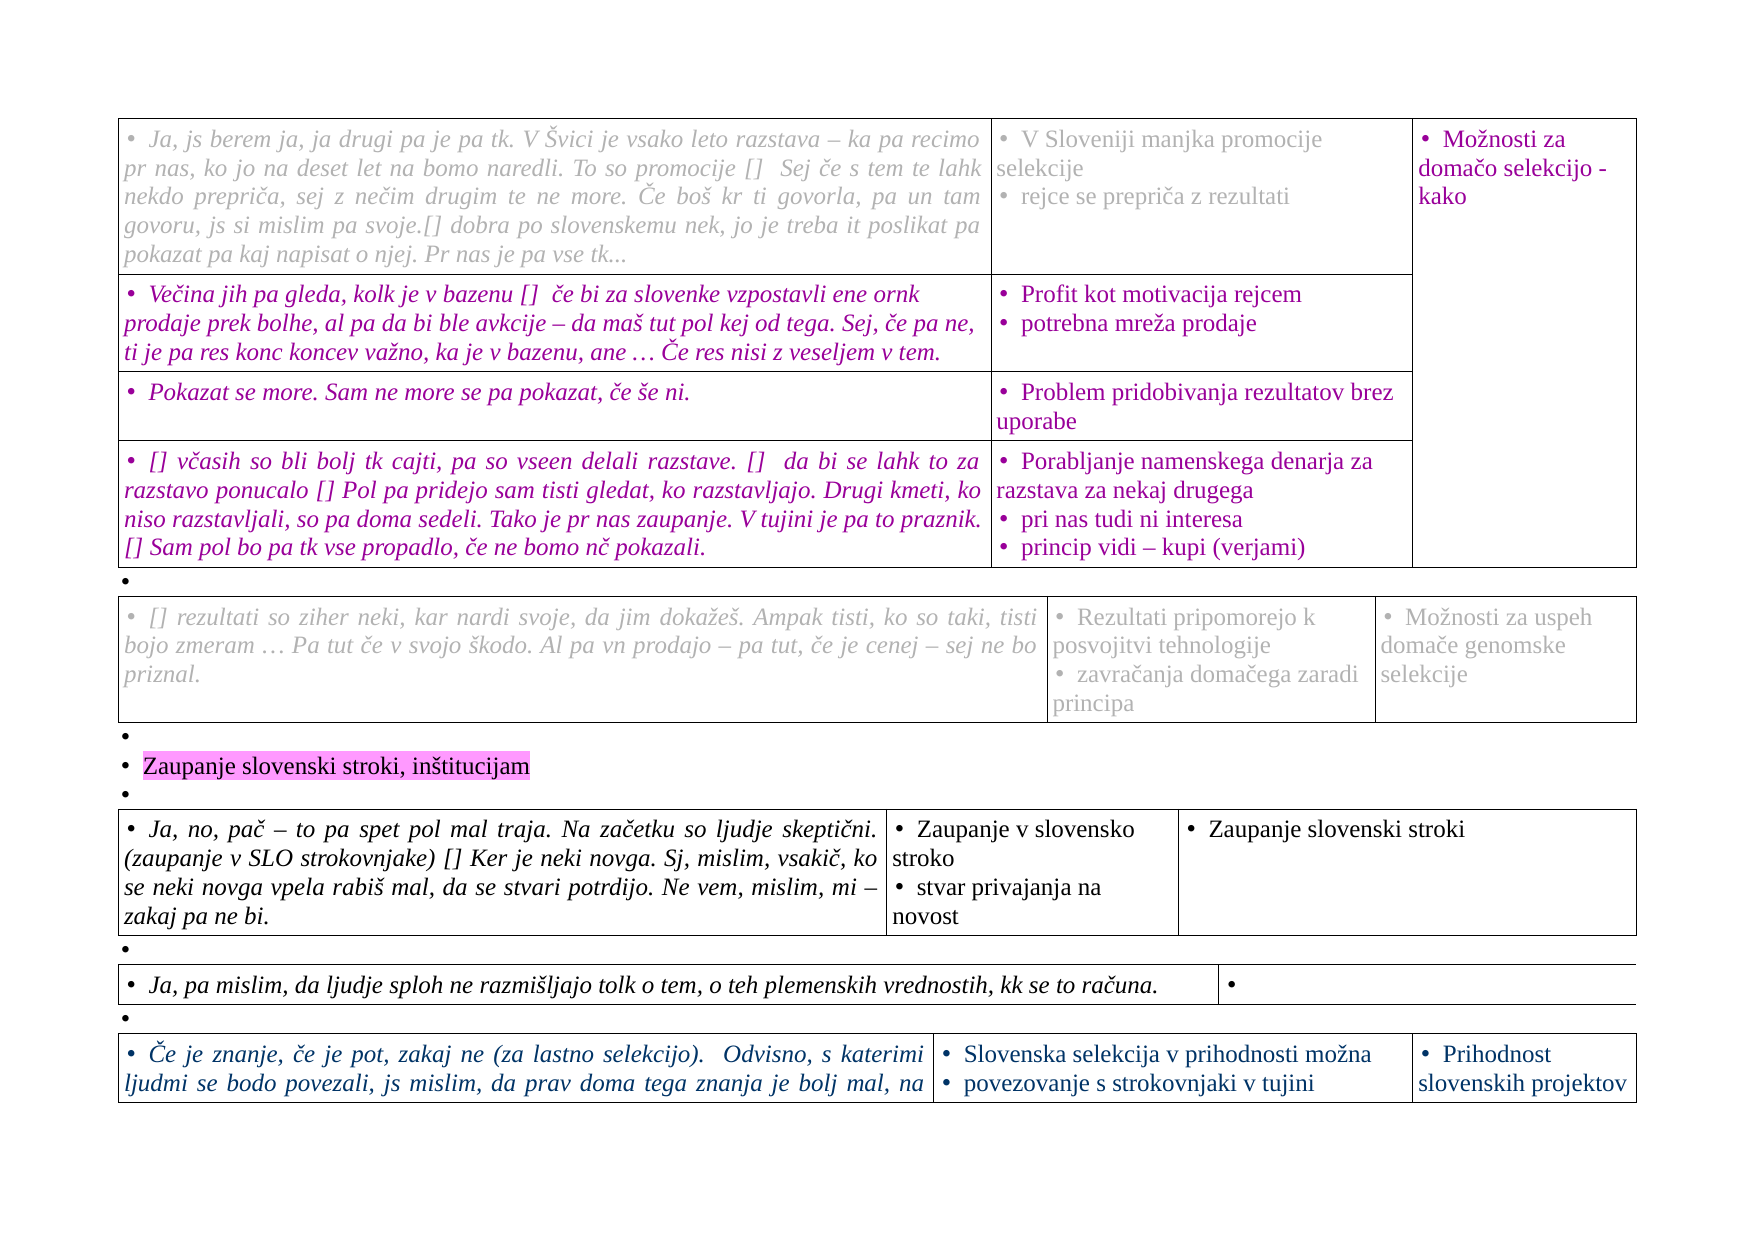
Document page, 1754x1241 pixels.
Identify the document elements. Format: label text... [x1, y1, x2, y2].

table_header Zaupanje v slovensko stroko stvar privajanja na novost [887, 810, 1178, 935]
table_cell [] včasih so bli bolj tk cajti, pa so vseen delali razstave. [] da bi se lahk to za razstavo ponucalo [] Pol pa pridejo sam tisti gledat, ko razstavljajo. Drugi kmeti, ko niso razstavljali, so pa doma sedeli. Tako je pr nas zaupanje. V tujini je pa to praznik. [] Sam pol bo pa tk vse propadlo, če ne bomo nč pokazali. [119, 441, 991, 567]
table_header Ja, no, pač – to pa spet pol mal traja. Na začetku so ljudje skeptični. (zaupanje v SLO strokovnjake) [] Ker je neki novga. Sj, mislim, vsakič, ko se neki novga vpela rabiš mal, da se stvari potrdijo. Ne vem, mislim, mi – zakaj pa ne bi. [119, 810, 886, 935]
table_cell Pokazat se more. Sam ne more se pa pokazat, če še ni. [119, 372, 991, 440]
table_header Možnosti za domačo selekcijo - kako [1413, 119, 1636, 567]
table_header [] rezultati so ziher neki, kar nardi svoje, da jim dokažeš. Ampak tisti, ko so taki, tisti bojo zmeram … Pa tut če v svojo škodo. Al pa vn prodajo – pa tut, če je cenej – sej ne bo priznal. [119, 597, 1047, 722]
table_cell Porabljanje namenskega denarja za razstava za nekaj drugega pri nas tudi ni interesa princip vidi – kupi (verjami) [992, 441, 1412, 567]
table_header Prihodnost slovenskih projektov [1413, 1034, 1636, 1102]
table_header Zaupanje slovenski stroki [1179, 810, 1636, 935]
table_header V Sloveniji manjka promocije selekcije rejce se prepriča z rezultati [992, 119, 1412, 273]
table_header Rezultati pripomorejo k posvojitvi tehnologije zavračanja domačega zaradi principa [1048, 597, 1375, 722]
table_cell Problem pridobivanja rezultatov brez uporabe [992, 372, 1412, 440]
table_header Možnosti za uspeh domače genomske selekcije [1376, 597, 1636, 722]
table_header Slovenska selekcija v prihodnosti možna povezovanje s strokovnjaki v tujini čas [934, 1034, 1412, 1102]
table_header [1219, 965, 1636, 1004]
list Zaupanje slovenski stroki, inštitucijam [118, 751, 1636, 780]
table_cell Večina jih pa gleda, kolk je v bazenu [] če bi za slovenke vzpostavli ene ornk prodaje prek bolhe, al pa da bi ble avkcije – da maš tut pol kej od tega. Sej, če pa ne, ti je pa res konc koncev važno, ka je v bazenu, ane … Če res nisi z veseljem v tem. [119, 275, 991, 371]
table_header Če je znanje, če je pot, zakaj ne (za lastno selekcijo). Odvisno, s katerimi ljudmi se bodo povezali, js mislim, da prav doma tega znanja je bolj mal, na [119, 1034, 933, 1102]
table_header Ja, pa mislim, da ljudje sploh ne razmišljajo tolk o tem, o teh plemenskih vrednostih, kk se to računa. [119, 965, 1218, 1004]
table_header Ja, js berem ja, ja drugi pa je pa tk. V Švici je vsako leto razstava – ka pa recimo pr nas, ko jo na deset let na bomo naredli. To so promocije [] Sej če s tem te lahk nekdo prepriča, sej z nečim drugim te ne more. Če boš kr ti govorla, pa un tam govoru, js si mislim pa svoje.[] dobra po slovenskemu nek, jo je treba it poslikat pa pokazat pa kaj napisat o njej. Pr nas je pa vse tk... [119, 119, 991, 273]
table_cell Profit kot motivacija rejcem potrebna mreža prodaje [992, 275, 1412, 371]
